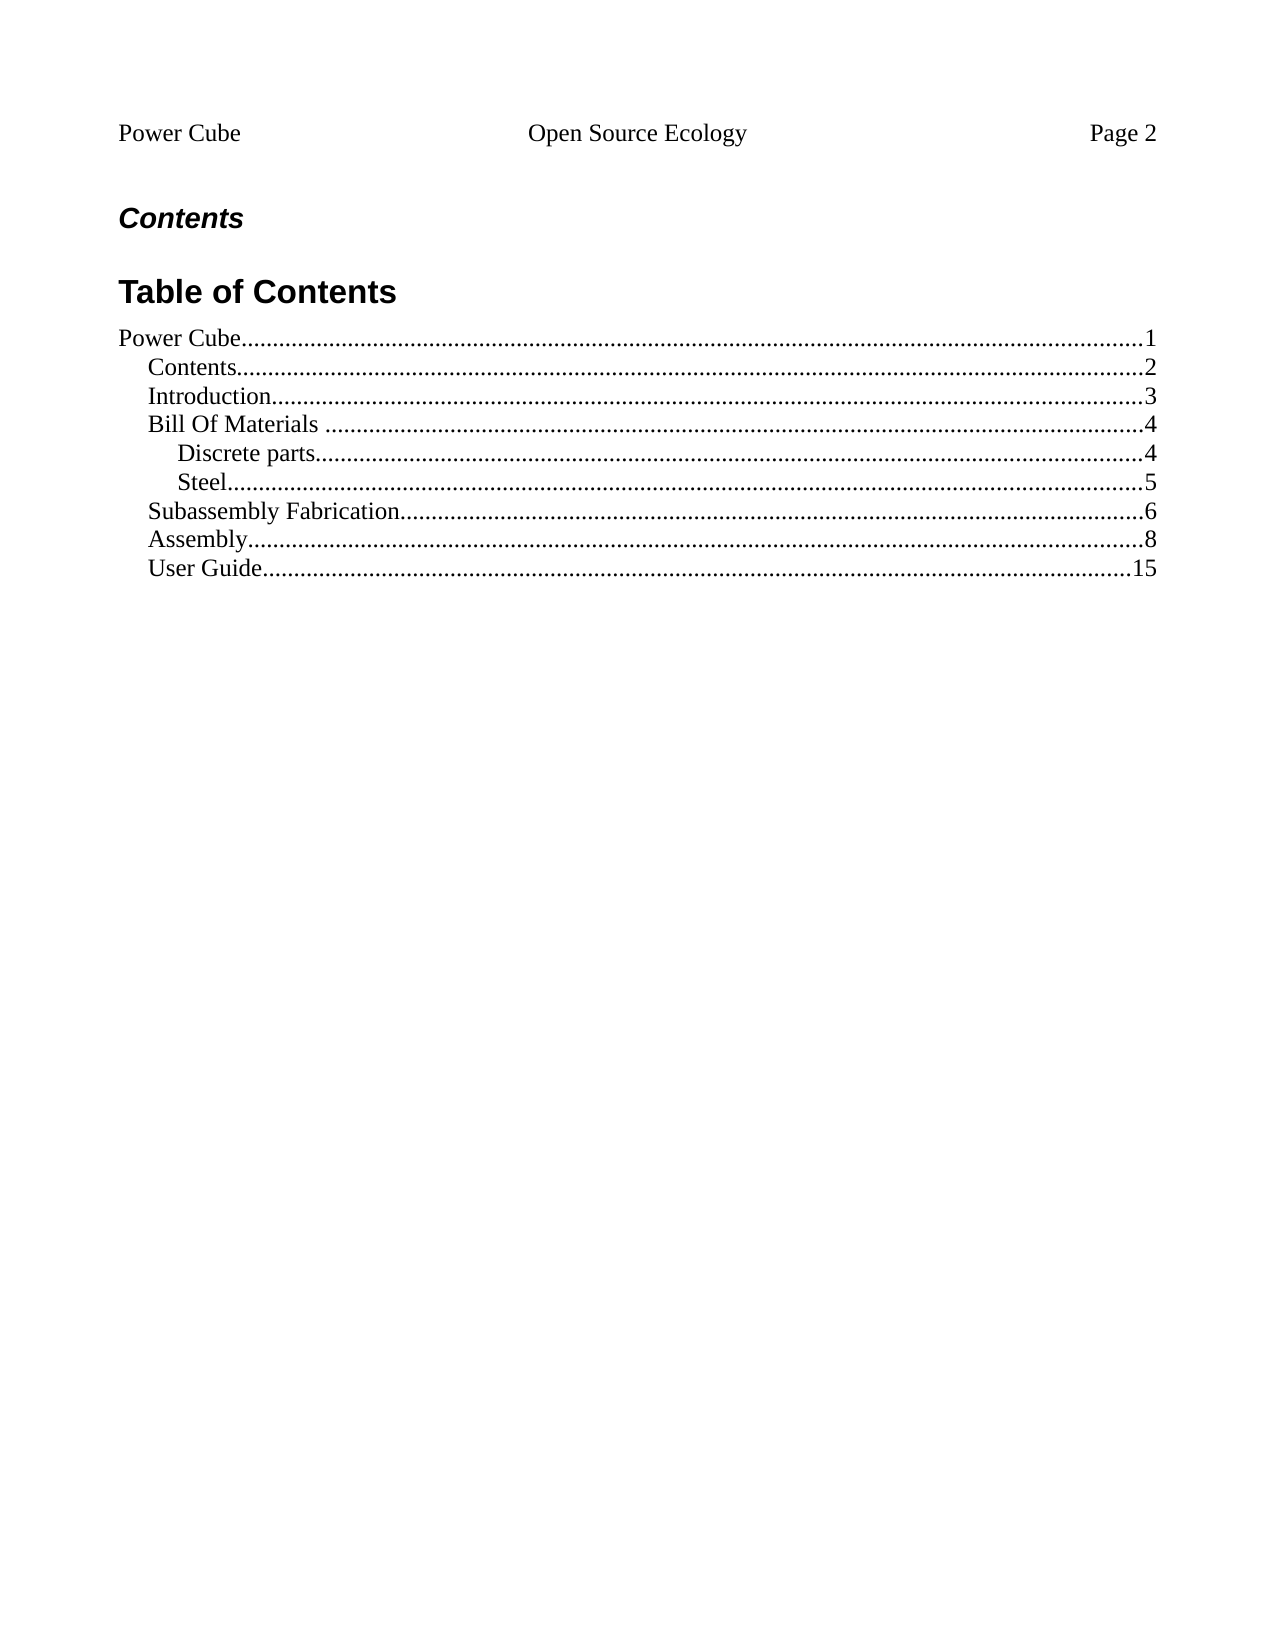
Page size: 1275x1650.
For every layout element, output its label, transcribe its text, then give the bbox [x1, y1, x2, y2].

subtitle Table of Contents [118, 272, 1157, 311]
text Subassembly Fabrication 6 [148, 496, 1157, 524]
text Steel 5 [177, 467, 1157, 496]
text User Guide 15 [148, 553, 1157, 582]
text Introduction 3 [148, 381, 1157, 409]
text Assembly 8 [148, 524, 1157, 553]
text Power Cube 1 [118, 323, 1157, 352]
subtitle Contents [118, 201, 1157, 235]
text Discrete parts 4 [177, 438, 1157, 467]
text Contents 2 [148, 352, 1157, 381]
text Bill Of Materials 4 [148, 409, 1157, 438]
